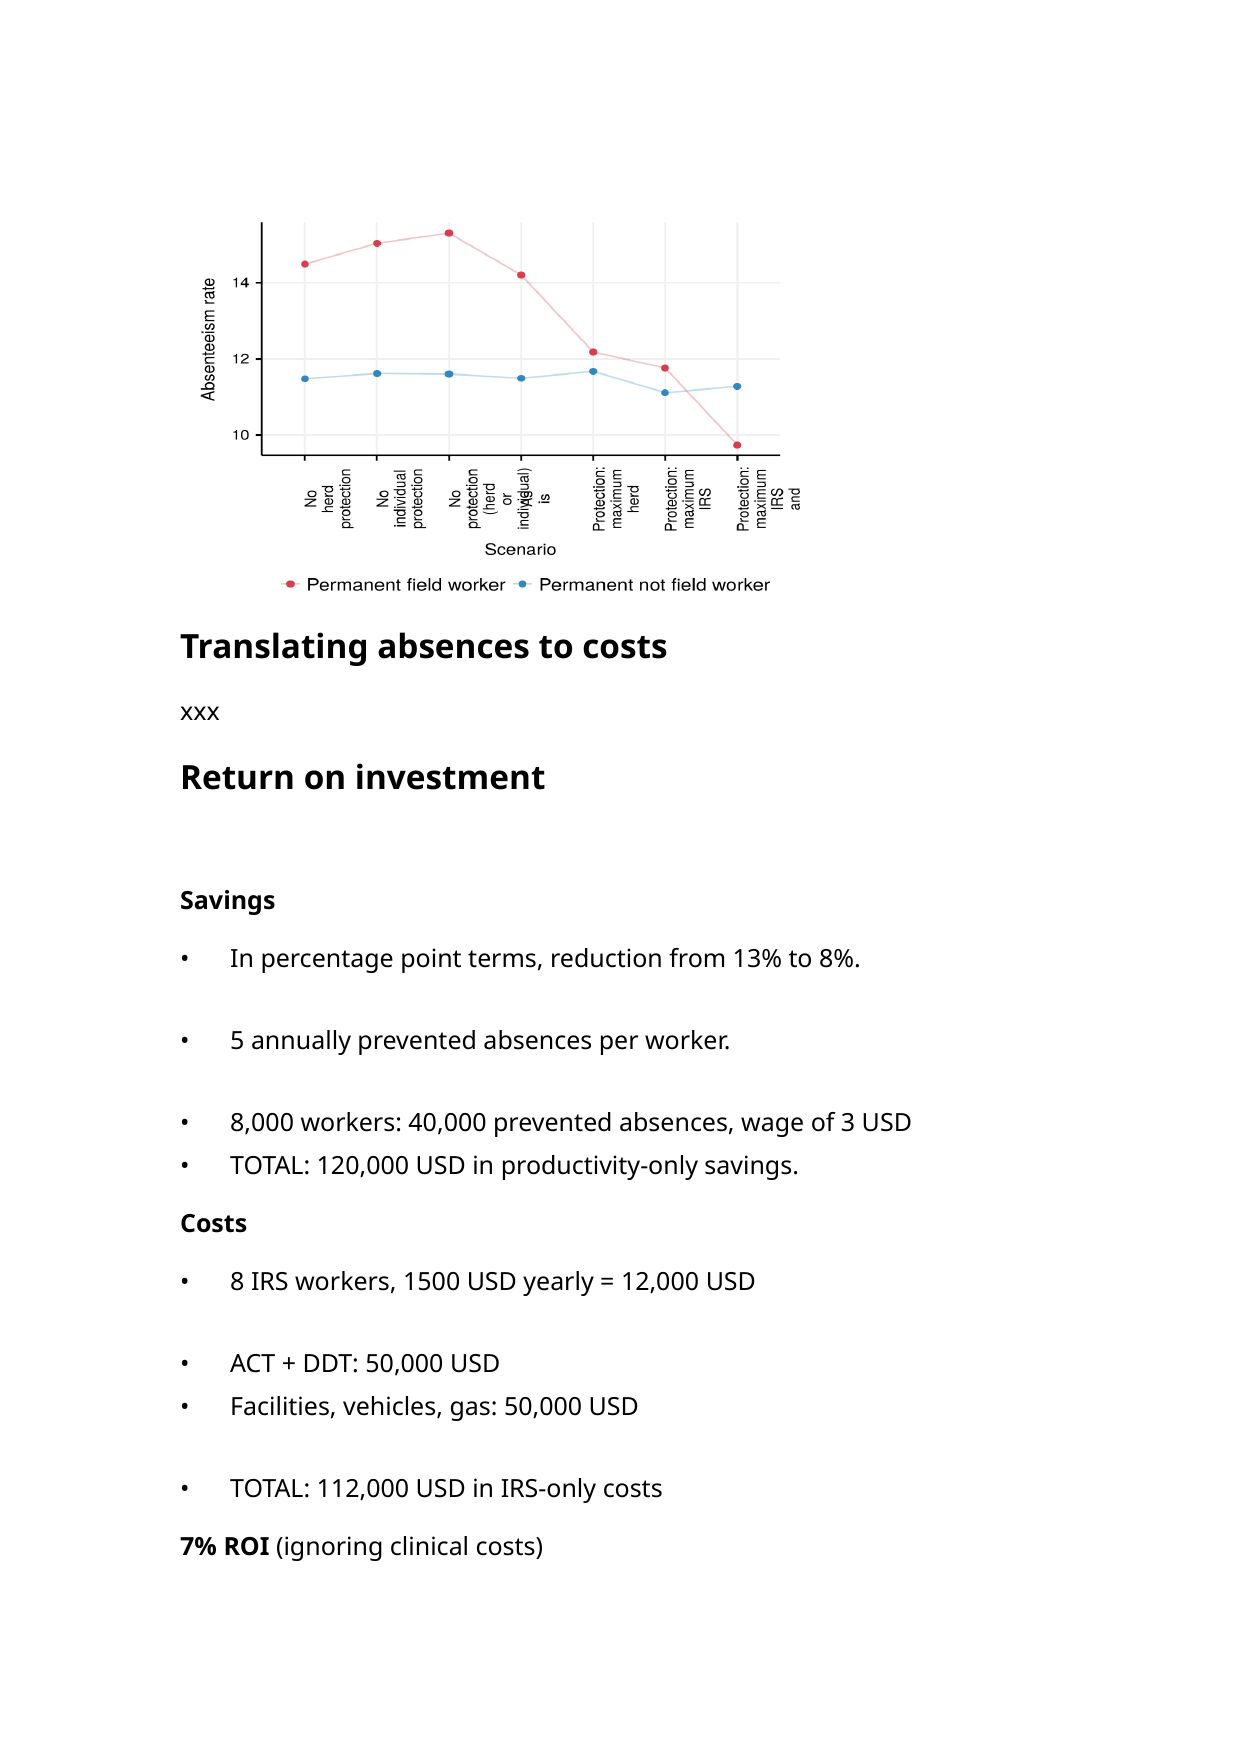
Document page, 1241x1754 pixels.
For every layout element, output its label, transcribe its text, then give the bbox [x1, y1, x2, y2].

subtitle Return on investment [180, 753, 1060, 799]
text Costs [180, 1205, 1060, 1239]
picture [180, 198, 805, 597]
list TOTAL: 120,000 USD in productivity-only savings. [180, 1147, 1060, 1181]
list TOTAL: 112,000 USD in IRS-only costs [180, 1470, 1060, 1504]
text Savings [180, 882, 1060, 916]
text 7% ROI (ignoring clinical costs) [180, 1528, 1060, 1562]
list 8,000 workers: 40,000 prevented absences, wage of 3 USD [180, 1104, 1060, 1138]
list 8 IRS workers, 1500 USD yearly = 12,000 USD [180, 1263, 1060, 1336]
text xxx [180, 693, 1060, 727]
list 5 annually prevented absences per worker. [180, 1022, 1060, 1096]
subtitle Translating absences to costs [180, 622, 1060, 668]
list Facilities, vehicles, gas: 50,000 USD [180, 1388, 1060, 1461]
list In percentage point terms, reduction from 13% to 8%. [180, 940, 1060, 1013]
list ACT + DDT: 50,000 USD [180, 1345, 1060, 1379]
